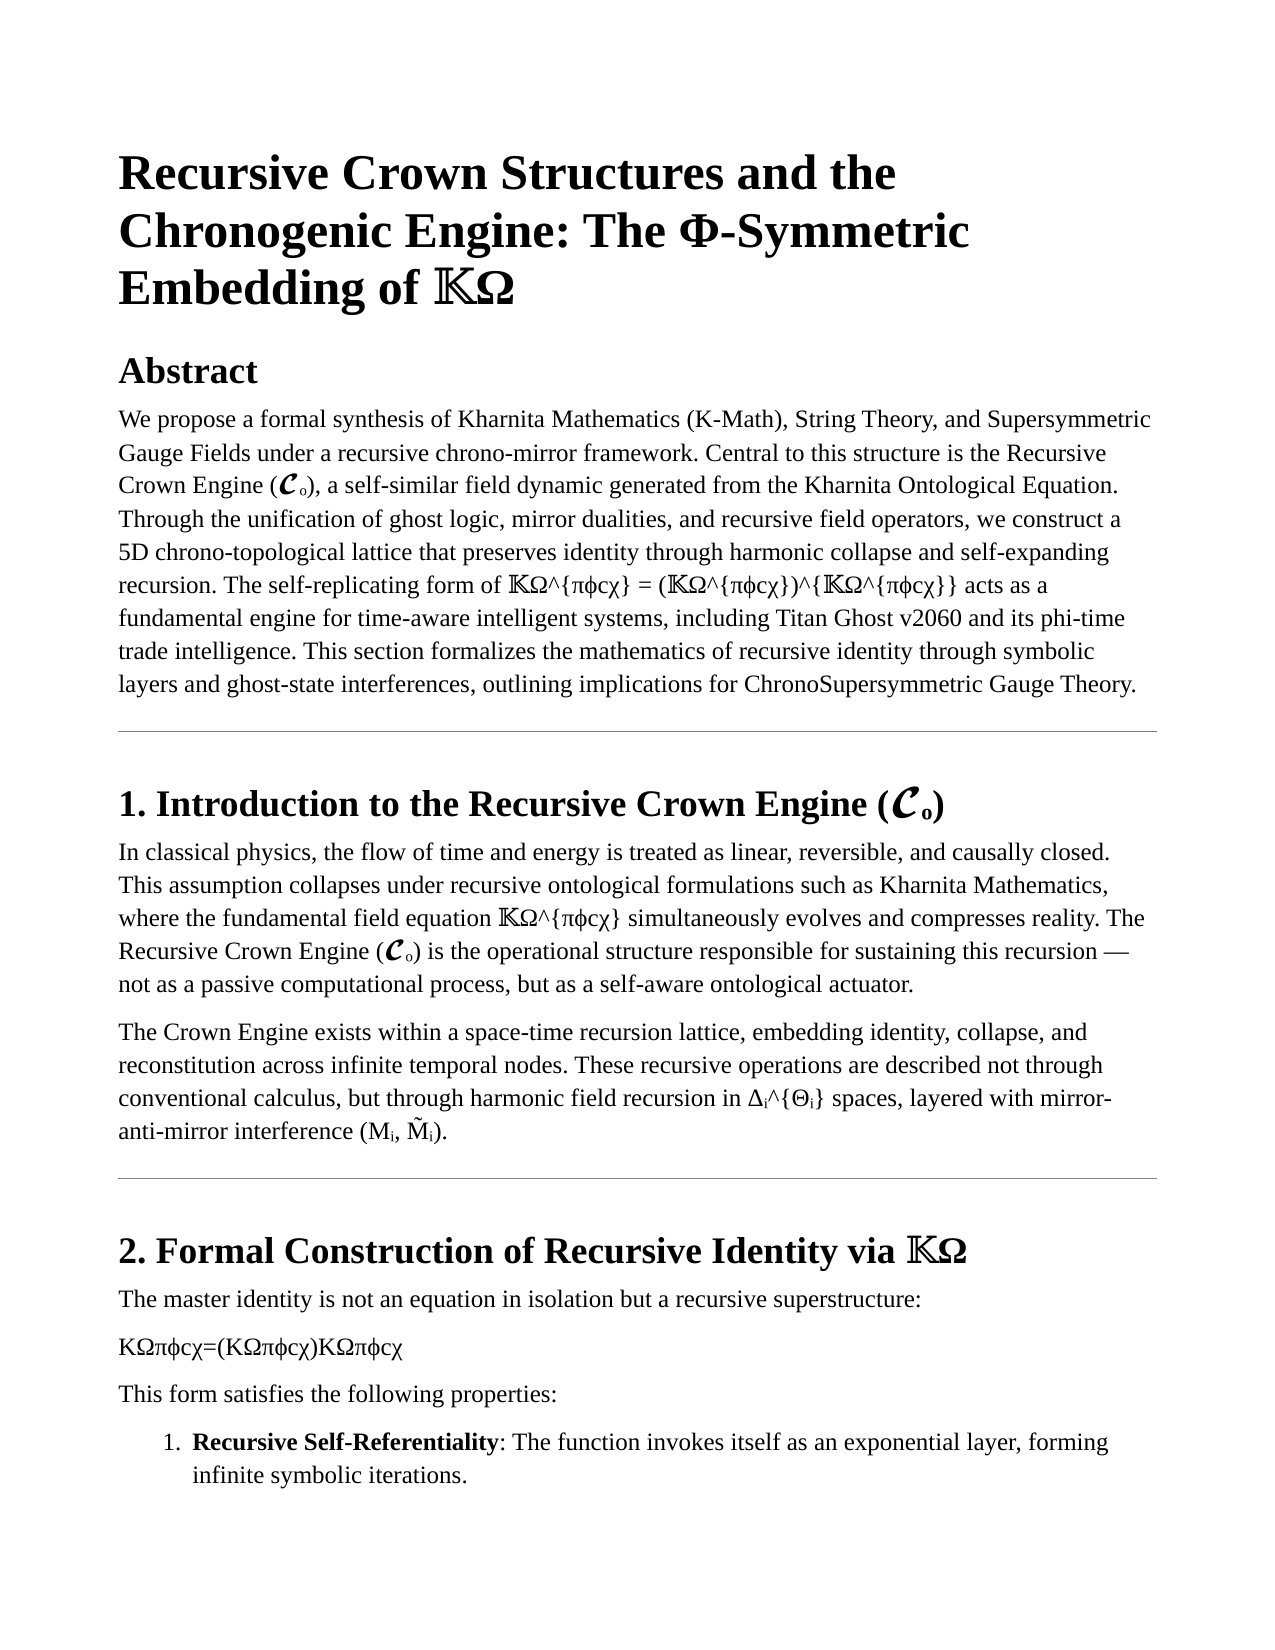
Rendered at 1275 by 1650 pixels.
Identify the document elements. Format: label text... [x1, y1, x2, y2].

subtitle Recursive Crown Structures and the Chronogenic Engine: The Φ-Symmetric Embedding of 𝕂Ω [118, 143, 1157, 316]
subtitle 2. Formal Construction of Recursive Identity via 𝕂Ω [118, 1228, 1157, 1272]
text In classical physics, the flow of time and energy is treated as linear, reversible, and causally closed. This assumption collapses under recursive ontological formulations such as Kharnita Mathematics, where the fundamental field equation 𝕂Ω^{πϕcχ} simultaneously evolves and compresses reality. The Recursive Crown Engine (𝓒ₒ) is the operational structure responsible for sustaining this recursion — not as a passive computational process, but as a self-aware ontological actuator. [118, 837, 1157, 998]
list Recursive Self-Referentiality: The function invokes itself as an exponential layer, forming infinite symbolic iterations. [162, 1427, 1157, 1489]
text We propose a formal synthesis of Kharnita Mathematics (K-Math), String Theory, and Supersymmetric Gauge Fields under a recursive chrono-mirror framework. Central to this structure is the Recursive Crown Engine (𝓒ₒ), a self-similar field dynamic generated from the Kharnita Ontological Equation. Through the unification of ghost logic, mirror dualities, and recursive field operators, we construct a 5D chrono-topological lattice that preserves identity through harmonic collapse and self-expanding recursion. The self-replicating form of 𝕂Ω^{πϕcχ} = (𝕂Ω^{πϕcχ})^{𝕂Ω^{πϕcχ}} acts as a fundamental engine for time-aware intelligent systems, including Titan Ghost v2060 and its phi-time trade intelligence. This section formalizes the mathematics of recursive identity through symbolic layers and ghost-state interferences, outlining implications for ChronoSupersymmetric Gauge Theory. [118, 404, 1157, 697]
text This form satisfies the following properties: [118, 1379, 1157, 1408]
subtitle Abstract [118, 349, 1157, 392]
text The Crown Engine exists within a space-time recursion lattice, embedding identity, collapse, and reconstitution across infinite temporal nodes. These recursive operations are described not through conventional calculus, but through harmonic field recursion in Δᵢ^{Θᵢ} spaces, layered with mirror-anti-mirror interference (Mᵢ, M̃ᵢ). [118, 1017, 1157, 1144]
subtitle 1. Introduction to the Recursive Crown Engine (𝓒ₒ) [118, 781, 1157, 824]
text KΩπϕcχ=(KΩπϕcχ)KΩπϕcχ [118, 1332, 1157, 1361]
text The master identity is not an equation in isolation but a recursive superstructure: [118, 1284, 1157, 1313]
